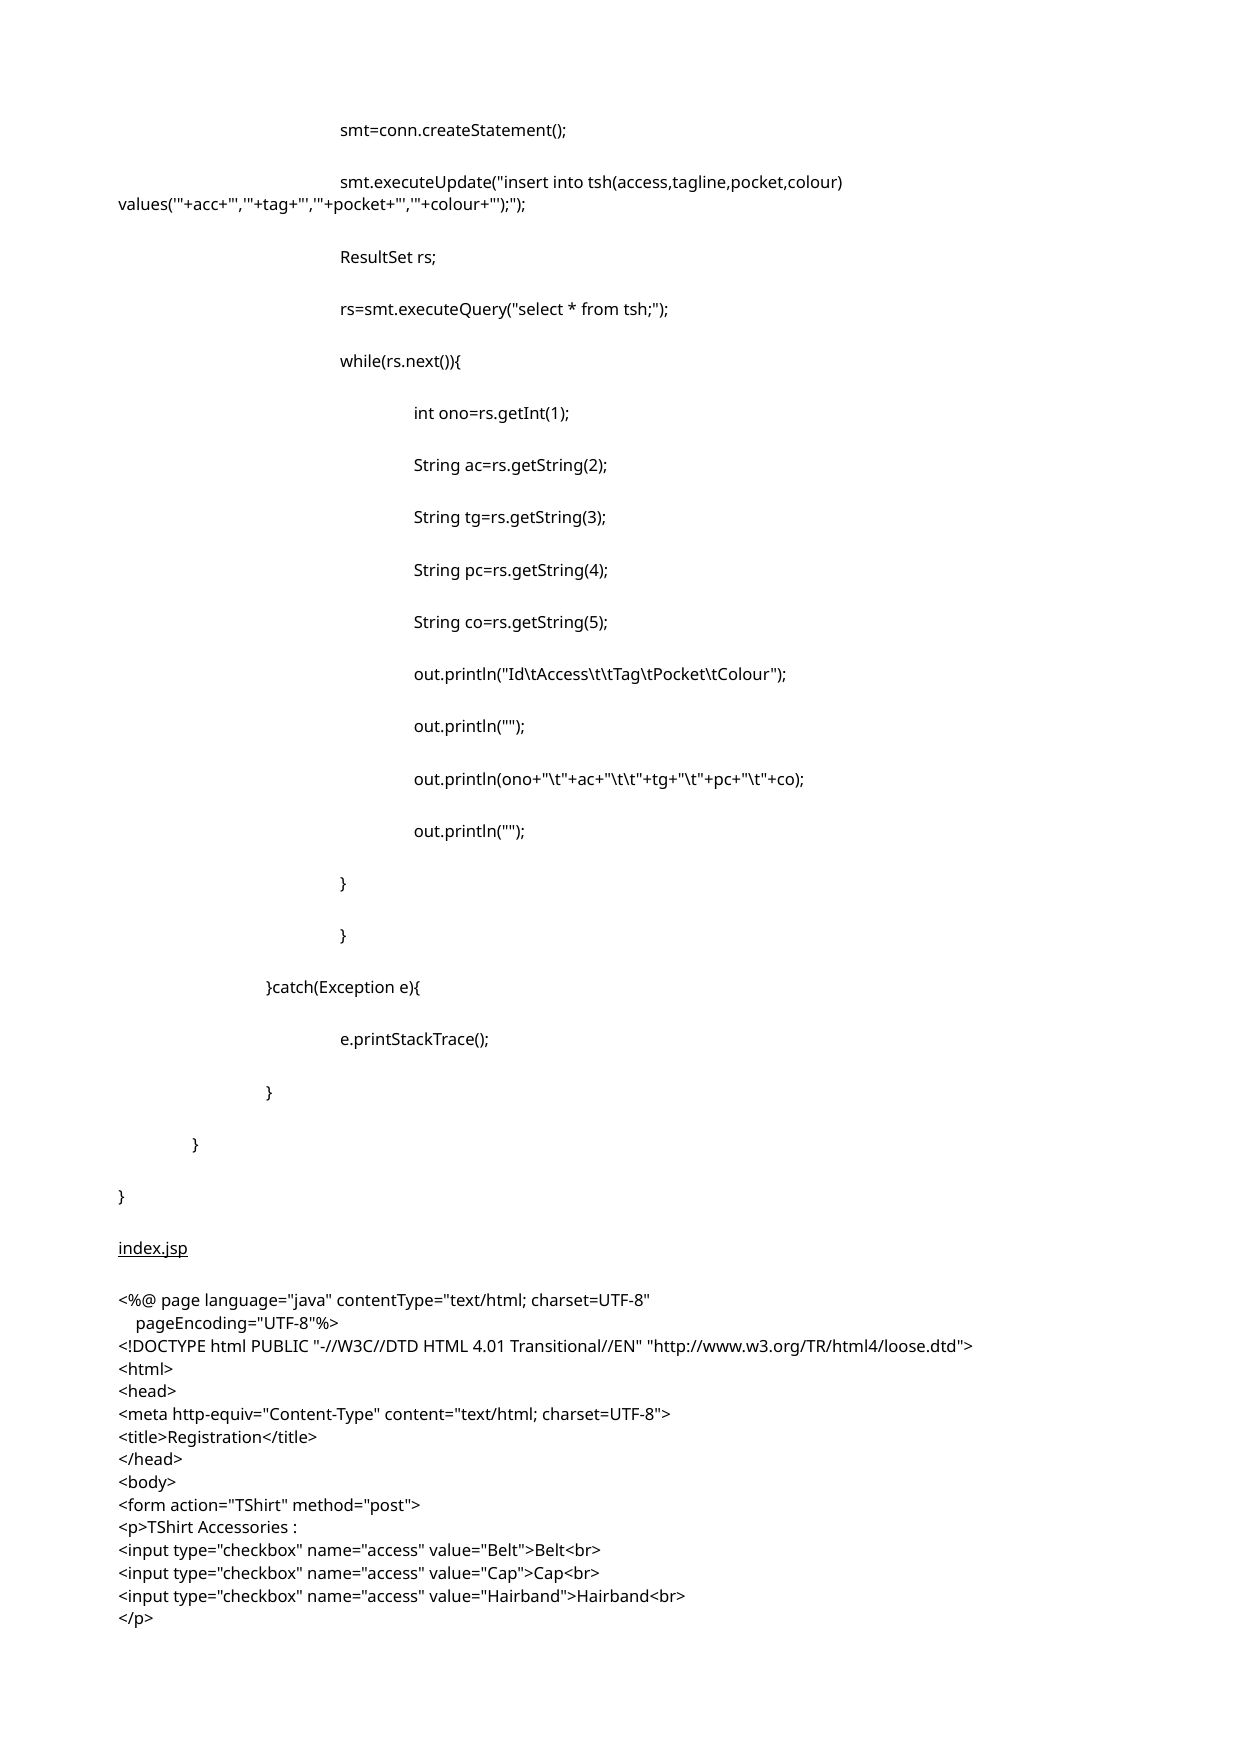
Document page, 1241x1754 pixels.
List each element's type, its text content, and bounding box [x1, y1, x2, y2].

text </p> [118, 1607, 1122, 1629]
text out.println(""); [118, 715, 1122, 738]
text <input type="checkbox" name="access" value="Hairband">Hairband<br> [118, 1584, 1122, 1607]
text String ac=rs.getString(2); [118, 454, 1122, 477]
text <form action="TShirt" method="post"> [118, 1493, 1122, 1516]
text index.jsp [118, 1237, 1122, 1259]
text String tg=rs.getString(3); [118, 506, 1122, 529]
text <head> [118, 1380, 1122, 1402]
text out.println(ono+"\t"+ac+"\t\t"+tg+"\t"+pc+"\t"+co); [118, 767, 1122, 790]
text } [118, 1184, 1122, 1207]
text smt.executeUpdate("insert into tsh(access,tagline,pocket,colour) values('"+acc+"','"+tag+"','"+pocket+"','"+colour+"');"); [118, 170, 1122, 216]
text } [118, 924, 1122, 946]
text } [118, 1132, 1122, 1155]
text <body> [118, 1471, 1122, 1493]
text <html> [118, 1357, 1122, 1380]
text while(rs.next()){ [118, 349, 1122, 372]
text <title>Registration</title> [118, 1425, 1122, 1448]
text } [118, 1080, 1122, 1103]
text <!DOCTYPE html PUBLIC "-//W3C//DTD HTML 4.01 Transitional//EN" "http://www.w3.org/TR/html4/loose.dtd"> [118, 1334, 1122, 1357]
text String co=rs.getString(5); [118, 611, 1122, 633]
text <meta http-equiv="Content-Type" content="text/html; charset=UTF-8"> [118, 1402, 1122, 1425]
text ResultSet rs; [118, 245, 1122, 268]
text }catch(Exception e){ [118, 976, 1122, 998]
text out.println(""); [118, 819, 1122, 842]
text out.println("Id\tAccess\t\tTag\tPocket\tColour"); [118, 663, 1122, 685]
text pageEncoding="UTF-8"%> [118, 1312, 1122, 1334]
text </head> [118, 1448, 1122, 1471]
text <input type="checkbox" name="access" value="Cap">Cap<br> [118, 1561, 1122, 1584]
text rs=smt.executeQuery("select * from tsh;"); [118, 297, 1122, 320]
text <%@ page language="java" contentType="text/html; charset=UTF-8" [118, 1289, 1122, 1312]
text <input type="checkbox" name="access" value="Belt">Belt<br> [118, 1539, 1122, 1561]
text String pc=rs.getString(4); [118, 558, 1122, 581]
text int ono=rs.getInt(1); [118, 402, 1122, 424]
text e.printStackTrace(); [118, 1028, 1122, 1051]
text smt=conn.createStatement(); [118, 118, 1122, 141]
text <p>TShirt Accessories : [118, 1516, 1122, 1539]
text } [118, 871, 1122, 894]
